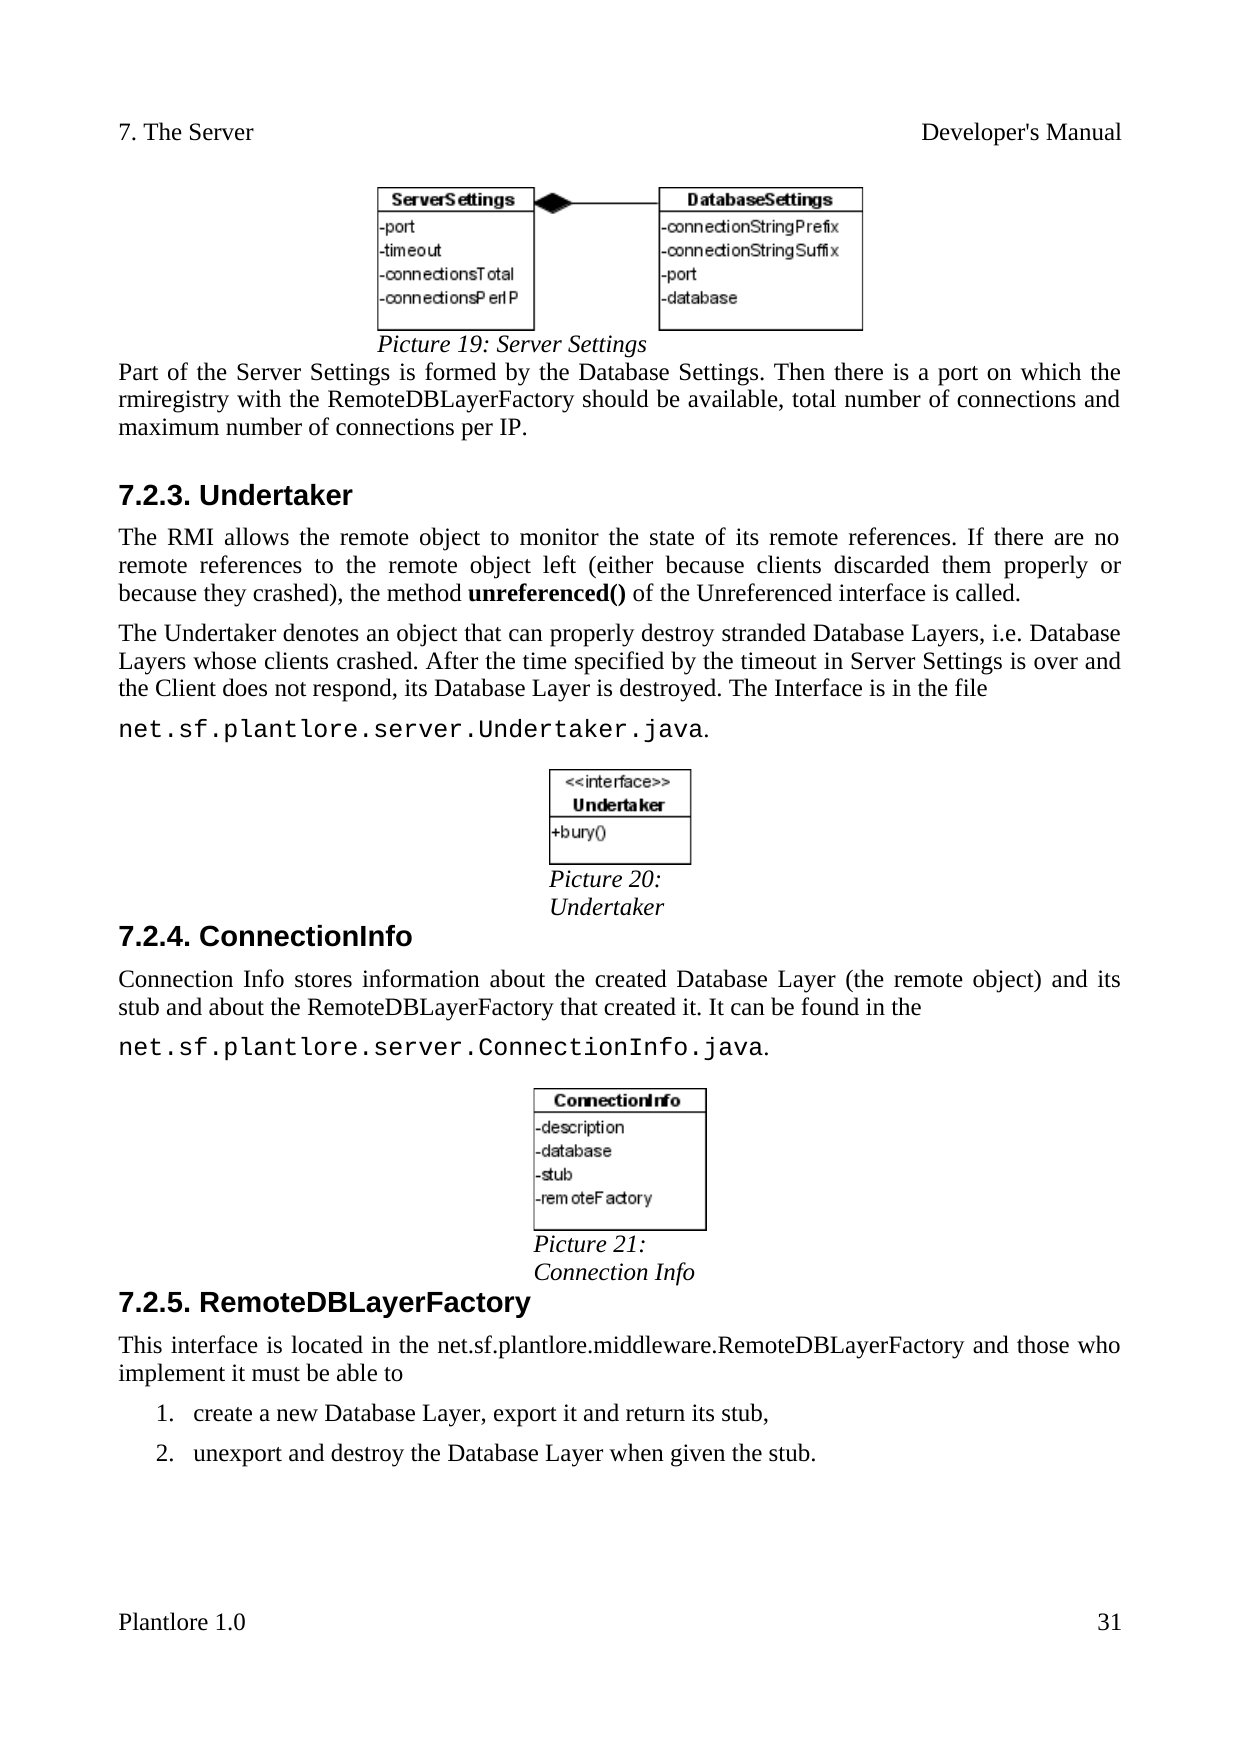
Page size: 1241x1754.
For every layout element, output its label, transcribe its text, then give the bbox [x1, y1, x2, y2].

text Connection Info stores information about the created Database Layer (the remote object) and its stub and about the RemoteDBLayerFactory that created it. It can be found in the [118, 965, 1122, 1021]
text Picture 20: Undertaker [549, 865, 691, 920]
picture [549, 769, 692, 865]
text net.sf.plantlore.server.ConnectionInfo.java. [118, 1033, 1122, 1063]
subtitle 7.2.4. ConnectionInfo [118, 782, 1122, 953]
subtitle [533, 1076, 707, 1088]
subtitle [549, 757, 691, 769]
subtitle 7.2.3. Undertaker [118, 478, 1122, 511]
text This interface is located in the net.sf.plantlore.middleware.RemoteDBLayerFactory and those who implement it must be able to [118, 1331, 1122, 1386]
text Picture 19: Server Settings [377, 331, 863, 358]
list create a new Database Layer, export it and return its stub, [156, 1399, 1122, 1427]
subtitle 7.2.5. RemoteDBLayerFactory [118, 1101, 1122, 1318]
text net.sf.plantlore.server.Undertaker.java. [118, 715, 1122, 744]
text The RMI allows the remote object to monitor the state of its remote references. If there are no remote references to the remote object left (either because clients discarded them properly or because they crashed), the method unreferenced() of the Unreferenced interface is called. [118, 523, 1122, 607]
picture [533, 1088, 707, 1231]
picture [377, 187, 864, 331]
list unexport and destroy the Database Layer when given the stub. [156, 1439, 1122, 1467]
text The Undertaker denotes an object that can properly destroy stranded Database Layers, i.e. Database Layers whose clients crashed. After the time specified by the timeout in Server Settings is over and the Client does not respond, its Database Layer is destroyed. The Interface is in the file [118, 619, 1122, 702]
text Picture 21: Connection Info [533, 1231, 707, 1286]
text Part of the Server Settings is formed by the Database Settings. Then there is a port on which the rmiregistry with the RemoteDBLayerFactory should be available, total number of connections and maximum number of connections per IP. [118, 175, 1122, 441]
